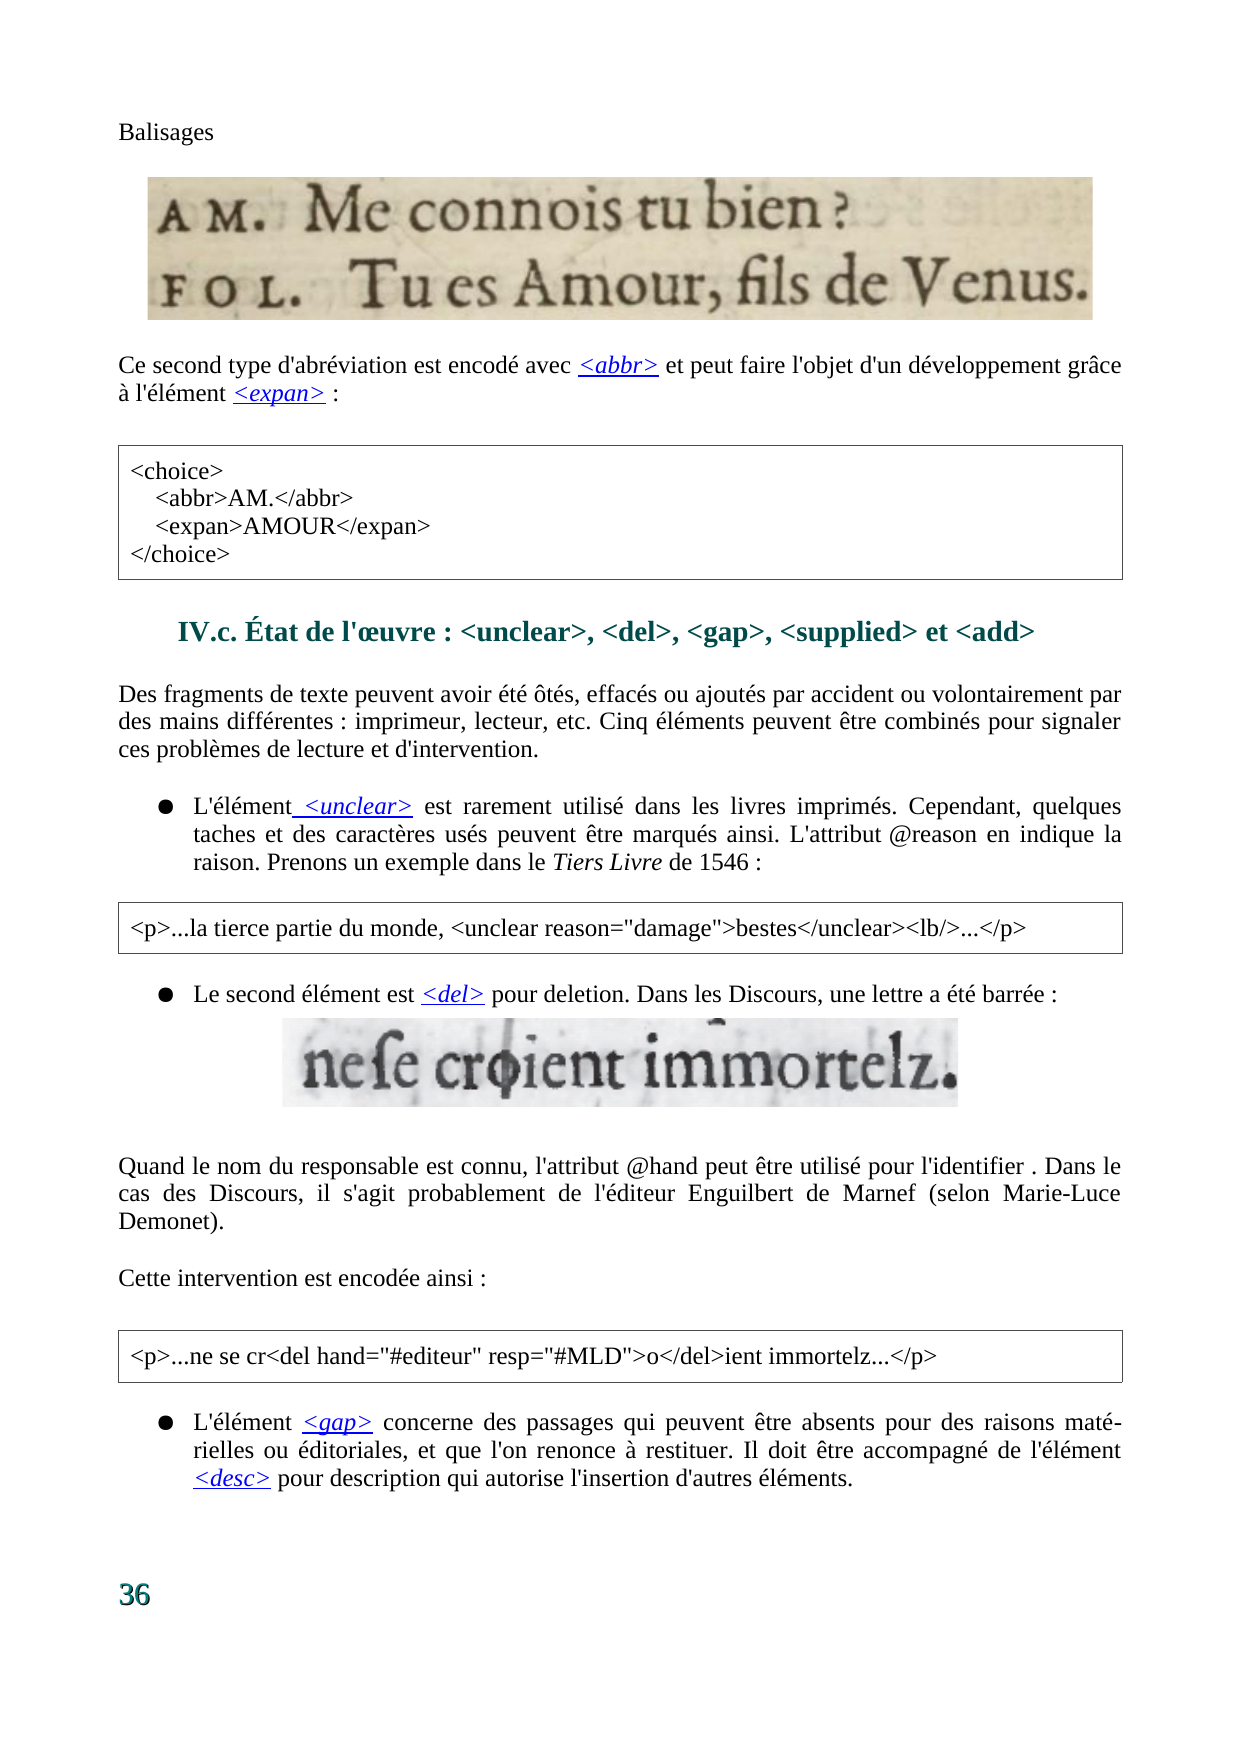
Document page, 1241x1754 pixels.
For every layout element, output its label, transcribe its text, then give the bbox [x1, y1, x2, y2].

title État de l'œuvre : <unclear>, <del>, <gap>, <supplied> et <add> [177, 615, 1122, 647]
text Quand le nom du responsable est connu, l'attribut @hand peut être utilisé pour l'identifier . Dans le cas des Discours, il s'agit probablement de l'éditeur Enguilbert de Marnef (selon Marie-Luce Demonet). [118, 1152, 1122, 1235]
table_header <p>...ne se cr<deldel hand@hand="#editeur" respresp="#MLD">o</del>ient immortelz...</p> [119, 1331, 1122, 1382]
table_header <choicechoice> <abbrabbr>AM.</abbr> <expanexpan>AMOUR</expan> </choice> [119, 446, 1122, 579]
text Ce second type d'abréviation est encodé avec <abbr> et peut faire l'objet d'un développement grâce à l'élément <expan> : [118, 351, 1122, 407]
list L'élément <gap> concerne des passages qui peuvent être absents pour des raisons maté­rielles ou éditoriales, et que l'on renonce à restituer. Il doit être accompagné de l'élément <desc> pour description qui autorise l'insertion d'autres éléments. [156, 1408, 1122, 1492]
text Des fragments de texte peuvent avoir été ôtés, effacés ou ajoutés par accident ou volontairement par des mains différentes : imprimeur, lecteur, etc. Cinq éléments peuvent être combinés pour signaler ces problèmes de lecture et d'intervention. [118, 680, 1122, 763]
list L'élément <unclear> est rarement utilisé dans les livres imprimés. Cependant, quelques taches et des caractères usés peuvent être marqués ainsi. L'attribut @reason en indique la raison. Prenons un exemple dans le Tiers Livre de 1546 : [156, 792, 1122, 875]
table_header <pp>...la tierce partie du monde, <unclearunclear reason@reason="damage">bestes</unclear><lblb/>...</p> [119, 903, 1122, 953]
list Le second élément est <del> pour deletion. Dans les Discours, une lettre a été barrée : [156, 980, 1122, 1008]
text Cette intervention est encodée ainsi : [118, 1264, 1122, 1292]
picture [282, 1018, 959, 1107]
picture [147, 177, 1093, 320]
